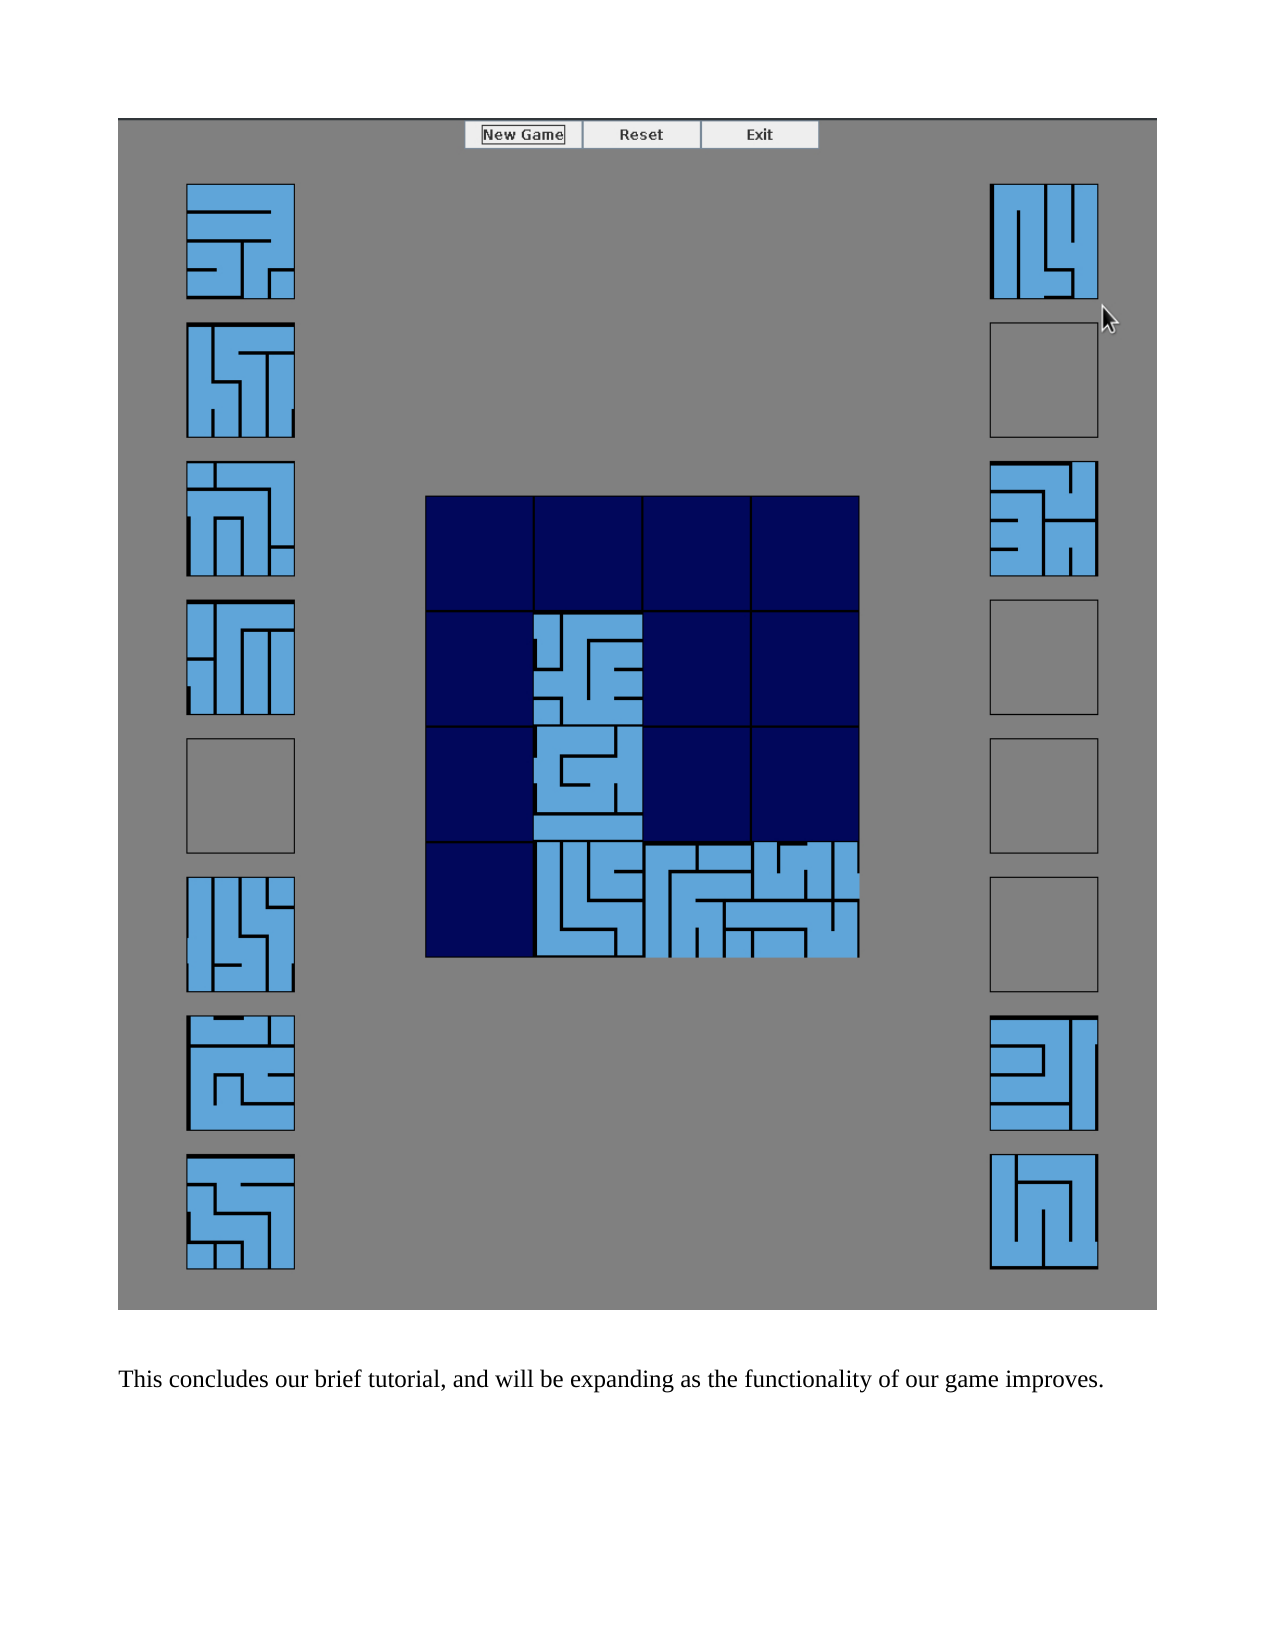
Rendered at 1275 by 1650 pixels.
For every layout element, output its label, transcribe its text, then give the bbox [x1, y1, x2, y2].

text This concludes our brief tutorial, and will be expanding as the functionality of our game improves. [118, 1364, 1157, 1393]
picture [118, 118, 1157, 1310]
